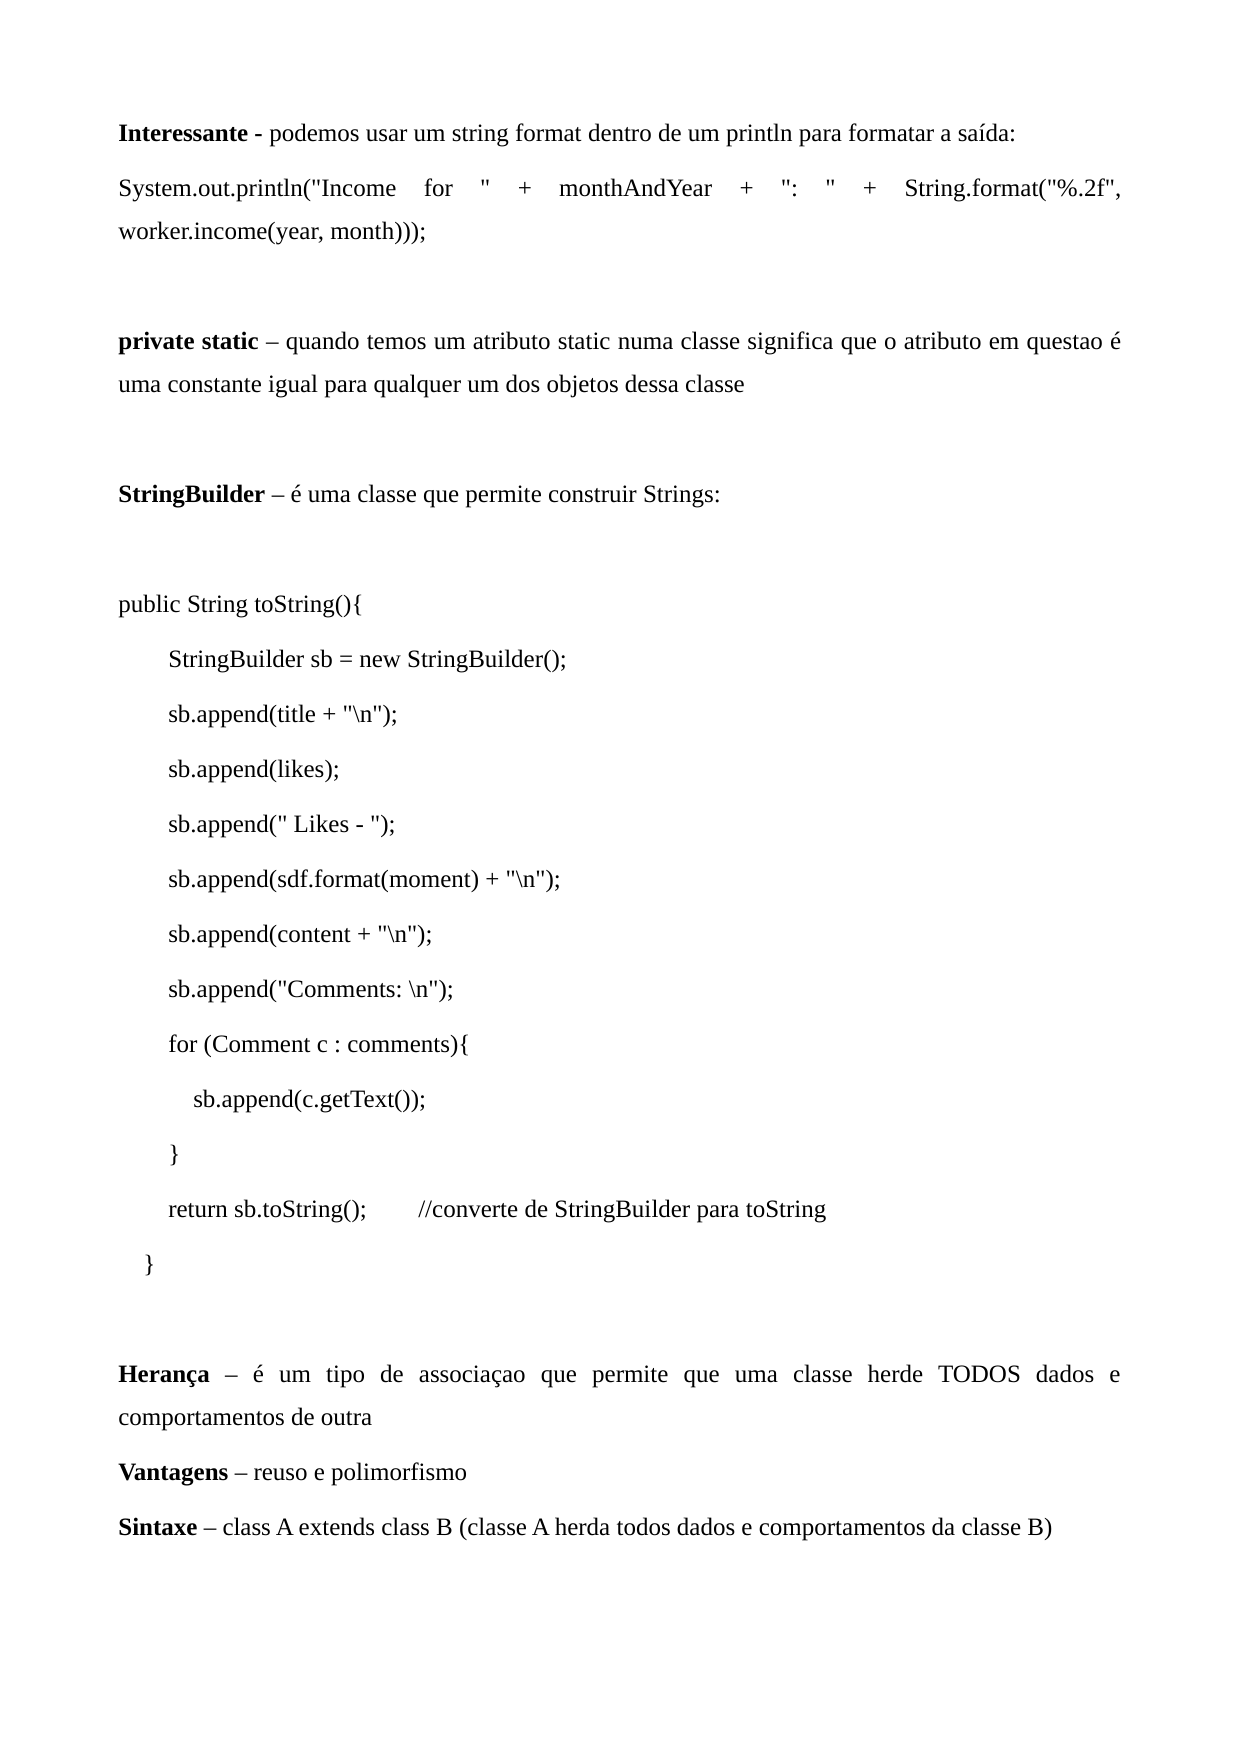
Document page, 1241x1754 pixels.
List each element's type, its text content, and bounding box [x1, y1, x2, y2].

text Herança – é um tipo de associaçao que permite que uma classe herde TODOS dados e comportamentos de outra [118, 1359, 1122, 1431]
text sb.append(likes); [118, 754, 1122, 783]
text } [118, 1249, 1122, 1278]
text sb.append("Comments: \n"); [118, 974, 1122, 1003]
text sb.append(c.getText()); [118, 1084, 1122, 1113]
text return sb.toString(); //converte de StringBuilder para toString [118, 1194, 1122, 1223]
text Sintaxe – class A extends class B (classe A herda todos dados e comportamentos da classe B) [118, 1512, 1122, 1541]
text StringBuilder – é uma classe que permite construir Strings: [118, 479, 1122, 508]
text public String toString(){ [118, 589, 1122, 618]
text Interessante - podemos usar um string format dentro de um println para formatar a saída: [118, 118, 1122, 147]
text sb.append(content + "\n"); [118, 919, 1122, 948]
text Vantagens – reuso e polimorfismo [118, 1457, 1122, 1486]
text sb.append(" Likes - "); [118, 809, 1122, 838]
text } [118, 1139, 1122, 1168]
text sb.append(title + "\n"); [118, 699, 1122, 728]
text for (Comment c : comments){ [118, 1029, 1122, 1058]
text private static – quando temos um atributo static numa classe significa que o atributo em questao é uma constante igual para qualquer um dos objetos dessa classe [118, 326, 1122, 398]
text StringBuilder sb = new StringBuilder(); [118, 644, 1122, 673]
text System.out.println("Income for " + monthAndYear + ": " + String.format("%.2f", worker.income(year, month))); [118, 173, 1122, 245]
text sb.append(sdf.format(moment) + "\n"); [118, 864, 1122, 893]
